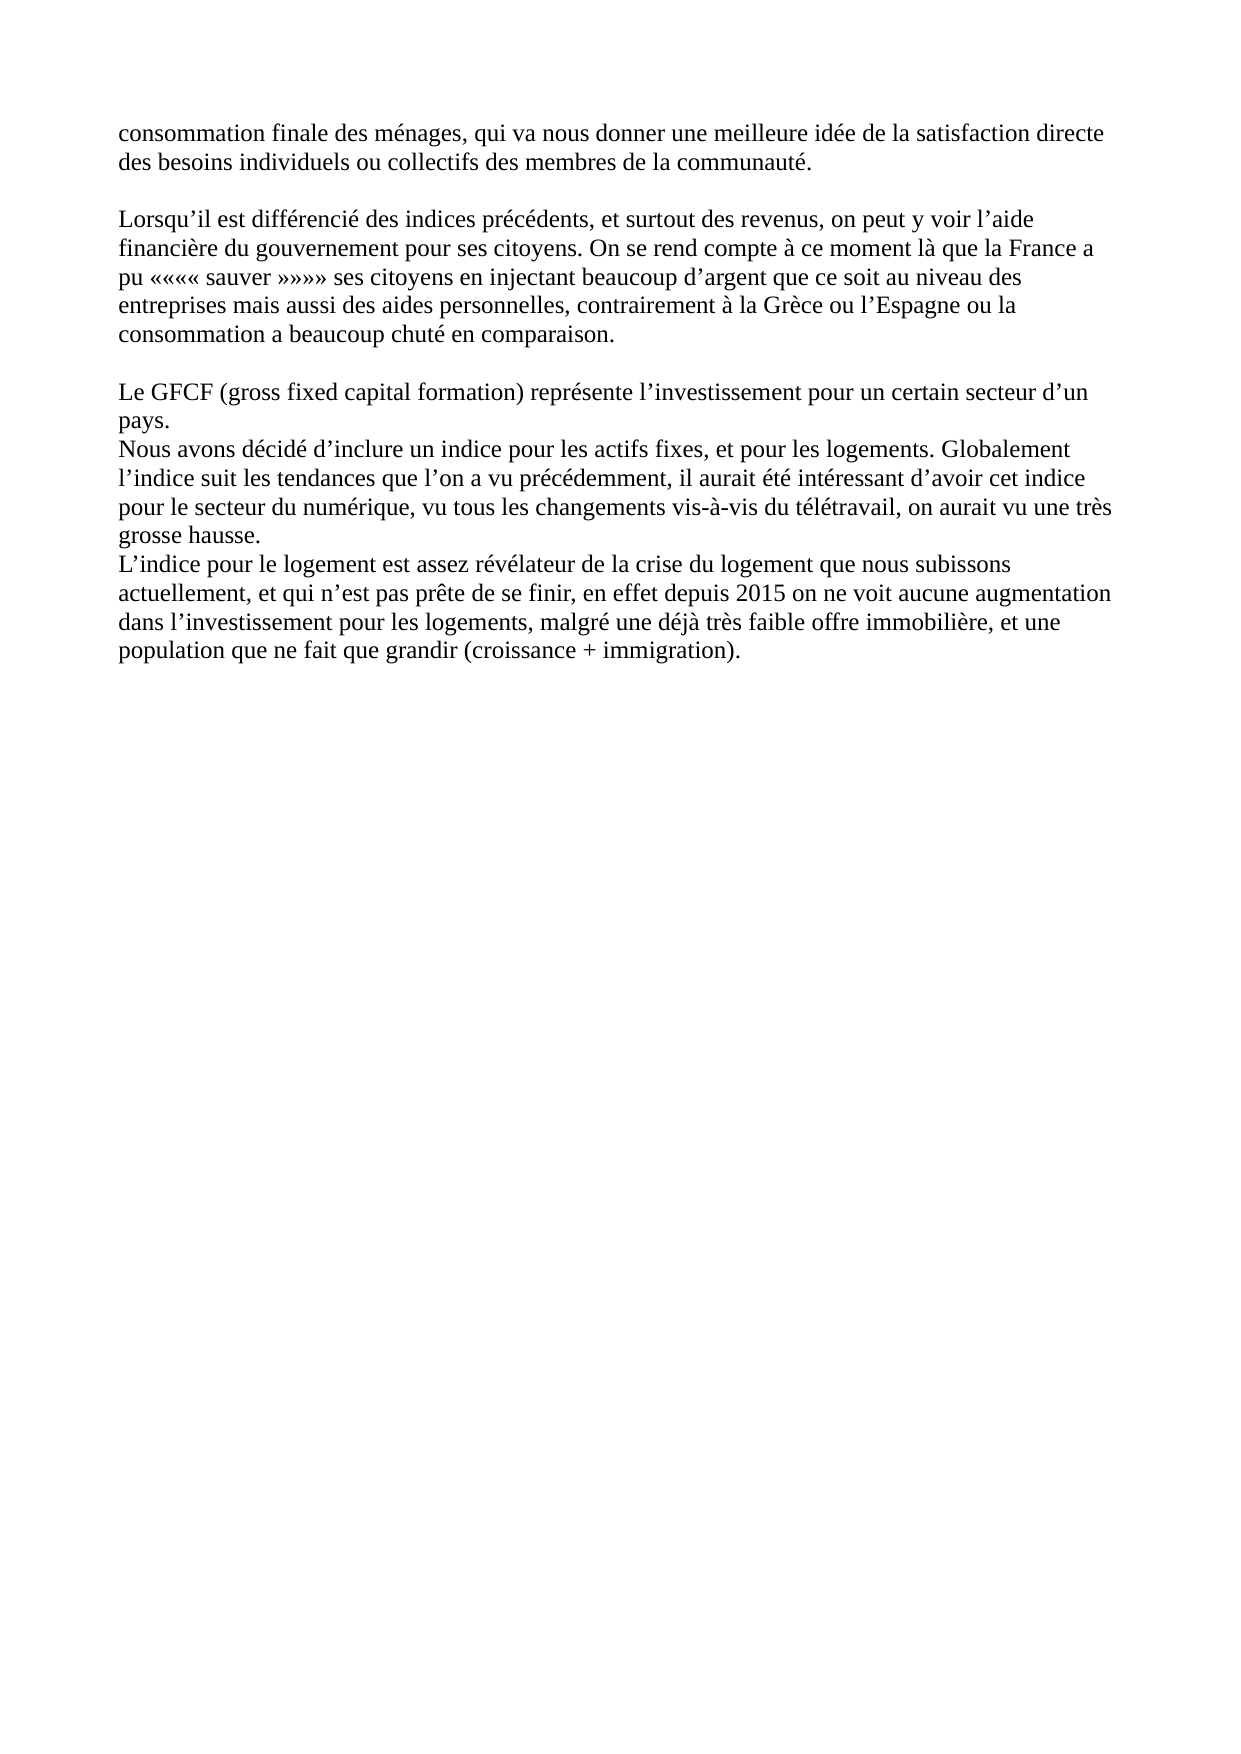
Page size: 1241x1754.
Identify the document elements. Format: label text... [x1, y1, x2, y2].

text L’indice pour le logement est assez révélateur de la crise du logement que nous subissons actuellement, et qui n’est pas prête de se finir, en effet depuis 2015 on ne voit aucune augmentation dans l’investissement pour les logements, malgré une déjà très faible offre immobilière, et une population que ne fait que grandir (croissance + immigration). [118, 549, 1122, 664]
text Lorsqu’il est différencié des indices précédents, et surtout des revenus, on peut y voir l’aide financière du gouvernement pour ses citoyens. On se rend compte à ce moment là que la France a pu «««« sauver »»»» ses citoyens en injectant beaucoup d’argent que ce soit au niveau des entreprises mais aussi des aides personnelles, contrairement à la Grèce ou l’Espagne ou la consommation a beaucoup chuté en comparaison. [118, 204, 1122, 348]
text consommation finale des ménages, qui va nous donner une meilleure idée de la satisfaction directe des besoins individuels ou collectifs des membres de la communauté. [118, 118, 1122, 176]
text Nous avons décidé d’inclure un indice pour les actifs fixes, et pour les logements. Globalement l’indice suit les tendances que l’on a vu précédemment, il aurait été intéressant d’avoir cet indice pour le secteur du numérique, vu tous les changements vis-à-vis du télétravail, on aurait vu une très grosse hausse. [118, 434, 1122, 549]
text Le GFCF (gross fixed capital formation) représente l’investissement pour un certain secteur d’un pays. [118, 377, 1122, 434]
